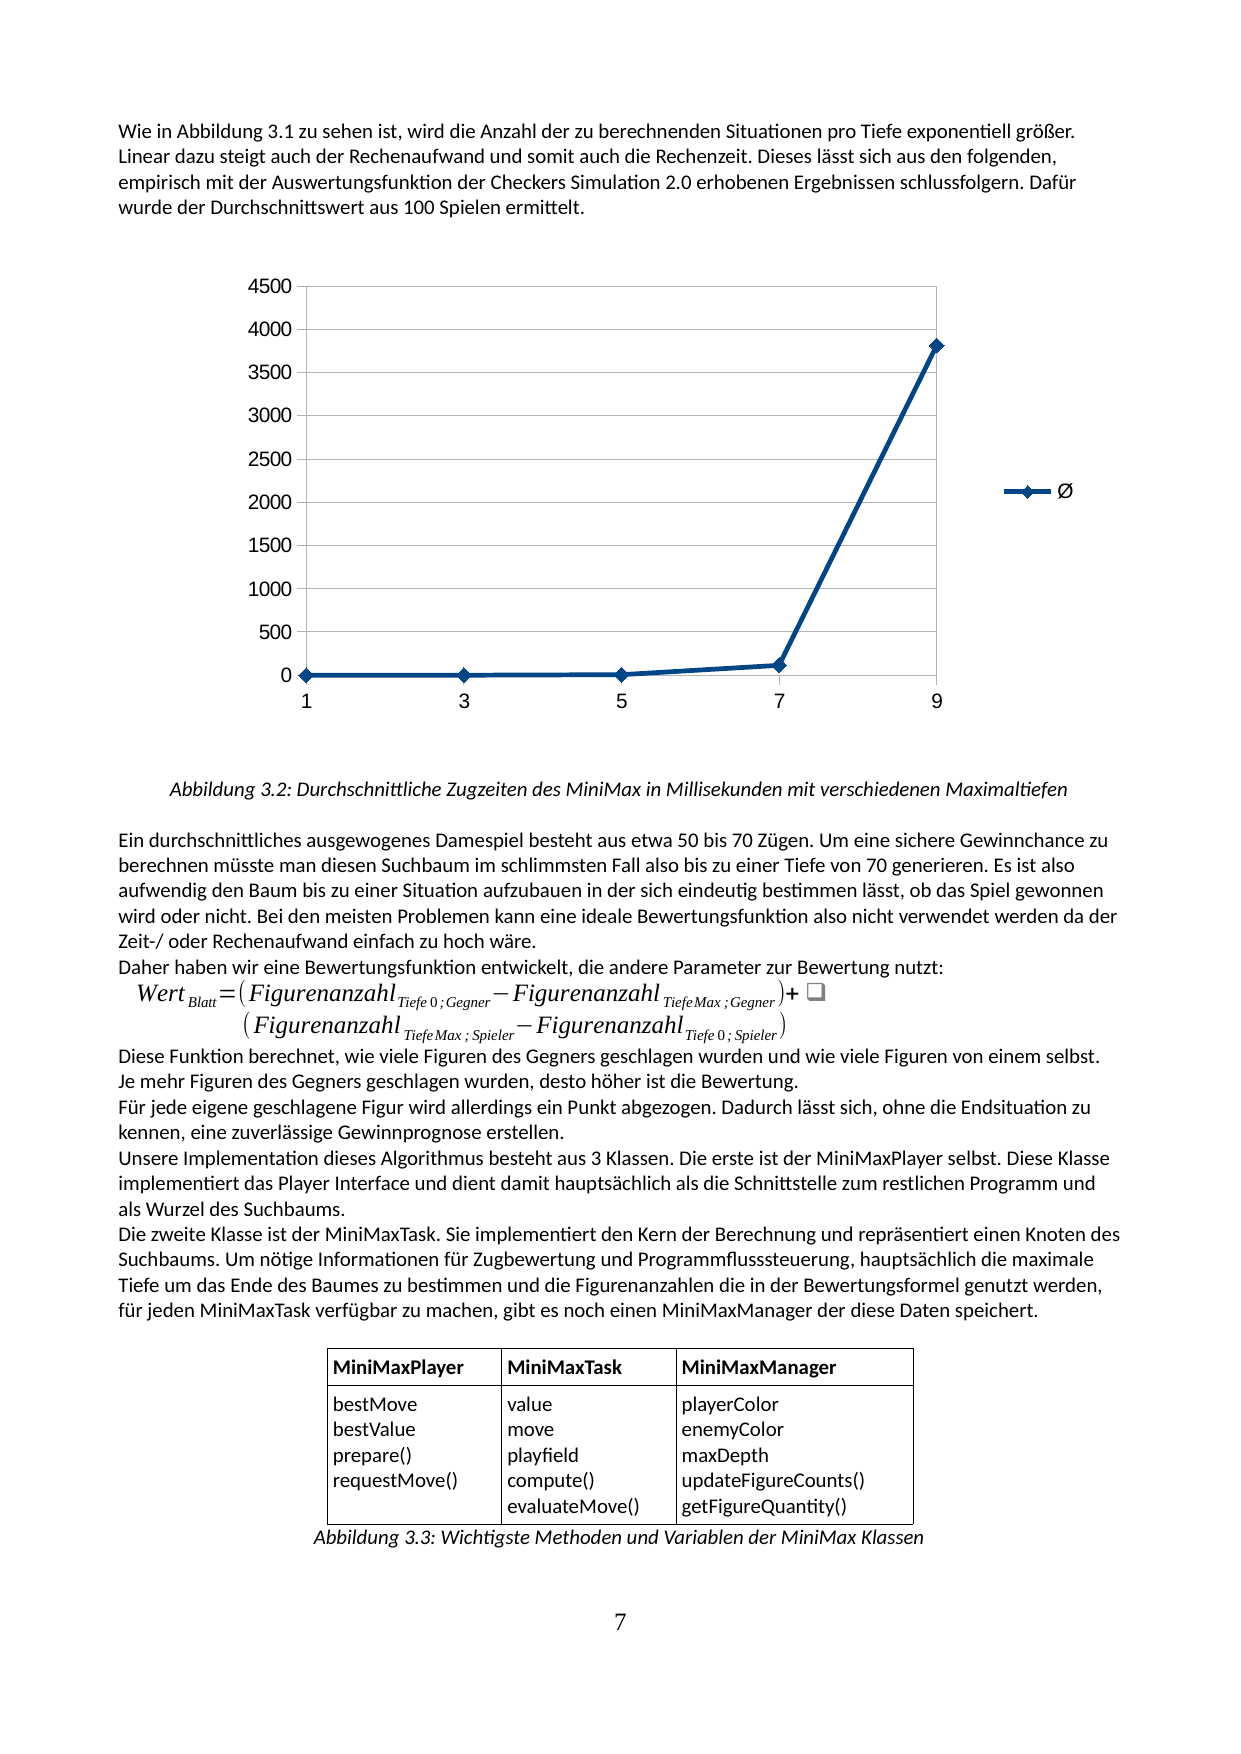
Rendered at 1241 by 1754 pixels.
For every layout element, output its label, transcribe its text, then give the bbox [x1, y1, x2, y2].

text Abbildung 3.2: Durchschnittliche Zugzeiten des MiniMax in Millisekunden mit verschiedenen Maximaltiefen [118, 776, 1122, 801]
text Ein durchschnittliches ausgewogenes Damespiel besteht aus etwa 50 bis 70 Zügen. Um eine sichere Gewinnchance zu berechnen müsste man diesen Suchbaum im schlimmsten Fall also bis zu einer Tiefe von 70 generieren. Es ist also aufwendig den Baum bis zu einer Situation aufzubauen in der sich eindeutig bestimmen lässt, ob das Spiel gewonnen wird oder nicht. Bei den meisten Problemen kann eine ideale Bewertungsfunktion also nicht verwendet werden da der Zeit-/ oder Rechenaufwand einfach zu hoch wäre. [118, 827, 1122, 954]
table_header MiniMaxPlayer [328, 1349, 501, 1385]
table_cell bestMove bestValue prepare() requestMove() [328, 1386, 501, 1524]
text Diese Funktion berechnet, wie viele Figuren des Gegners geschlagen wurden und wie viele Figuren von einem selbst. Je mehr Figuren des Gegners geschlagen wurden, desto höher ist die Bewertung. [118, 1043, 1122, 1094]
text Die zweite Klasse ist der MiniMaxTask. Sie implementiert den Kern der Berechnung und repräsentiert einen Knoten des Suchbaums. Um nötige Informationen für Zugbewertung und Programmflusssteuerung, hauptsächlich die maximale Tiefe um das Ende des Baumes zu bestimmen und die Figurenanzahlen die in der Bewertungsformel genutzt werden, für jeden MiniMaxTask verfügbar zu machen, gibt es noch einen MiniMaxManager der diese Daten speichert. [118, 1221, 1122, 1323]
text Daher haben wir eine Bewertungsfunktion entwickelt, die andere Parameter zur Bewertung nutzt: [118, 954, 1122, 979]
table_cell value move playfield compute() evaluateMove() [502, 1386, 676, 1524]
text Für jede eigene geschlagene Figur wird allerdings ein Punkt abgezogen. Dadurch lässt sich, ohne die Endsituation zu kennen, eine zuverlässige Gewinnprognose erstellen. [118, 1094, 1122, 1145]
text Unsere Implementation dieses Algorithmus besteht aus 3 Klassen. Die erste ist der MiniMaxPlayer selbst. Diese Klasse implementiert das Player Interface und dient damit hauptsächlich als die Schnittstelle zum restlichen Programm und als Wurzel des Suchbaums. [118, 1145, 1122, 1221]
table_header MiniMaxTask [502, 1349, 676, 1385]
text Abbildung 3.3: Wichtigste Methoden und Variablen der MiniMax Klassen [118, 1524, 1122, 1549]
table_cell playerColor enemyColor maxDepth updateFigureCounts() getFigureQuantity() [677, 1386, 913, 1524]
text Wie in Abbildung 3.1 zu sehen ist, wird die Anzahl der zu berechnenden Situationen pro Tiefe exponentiell größer. Linear dazu steigt auch der Rechenaufwand und somit auch die Rechenzeit. Dieses lässt sich aus den folgenden, empirisch mit der Auswertungsfunktion der Checkers Simulation 2.0 erhobenen Ergebnissen schlussfolgern. Dafür wurde der Durchschnittswert aus 100 Spielen ermittelt. [118, 118, 1122, 220]
table_header MiniMaxManager [677, 1349, 913, 1385]
